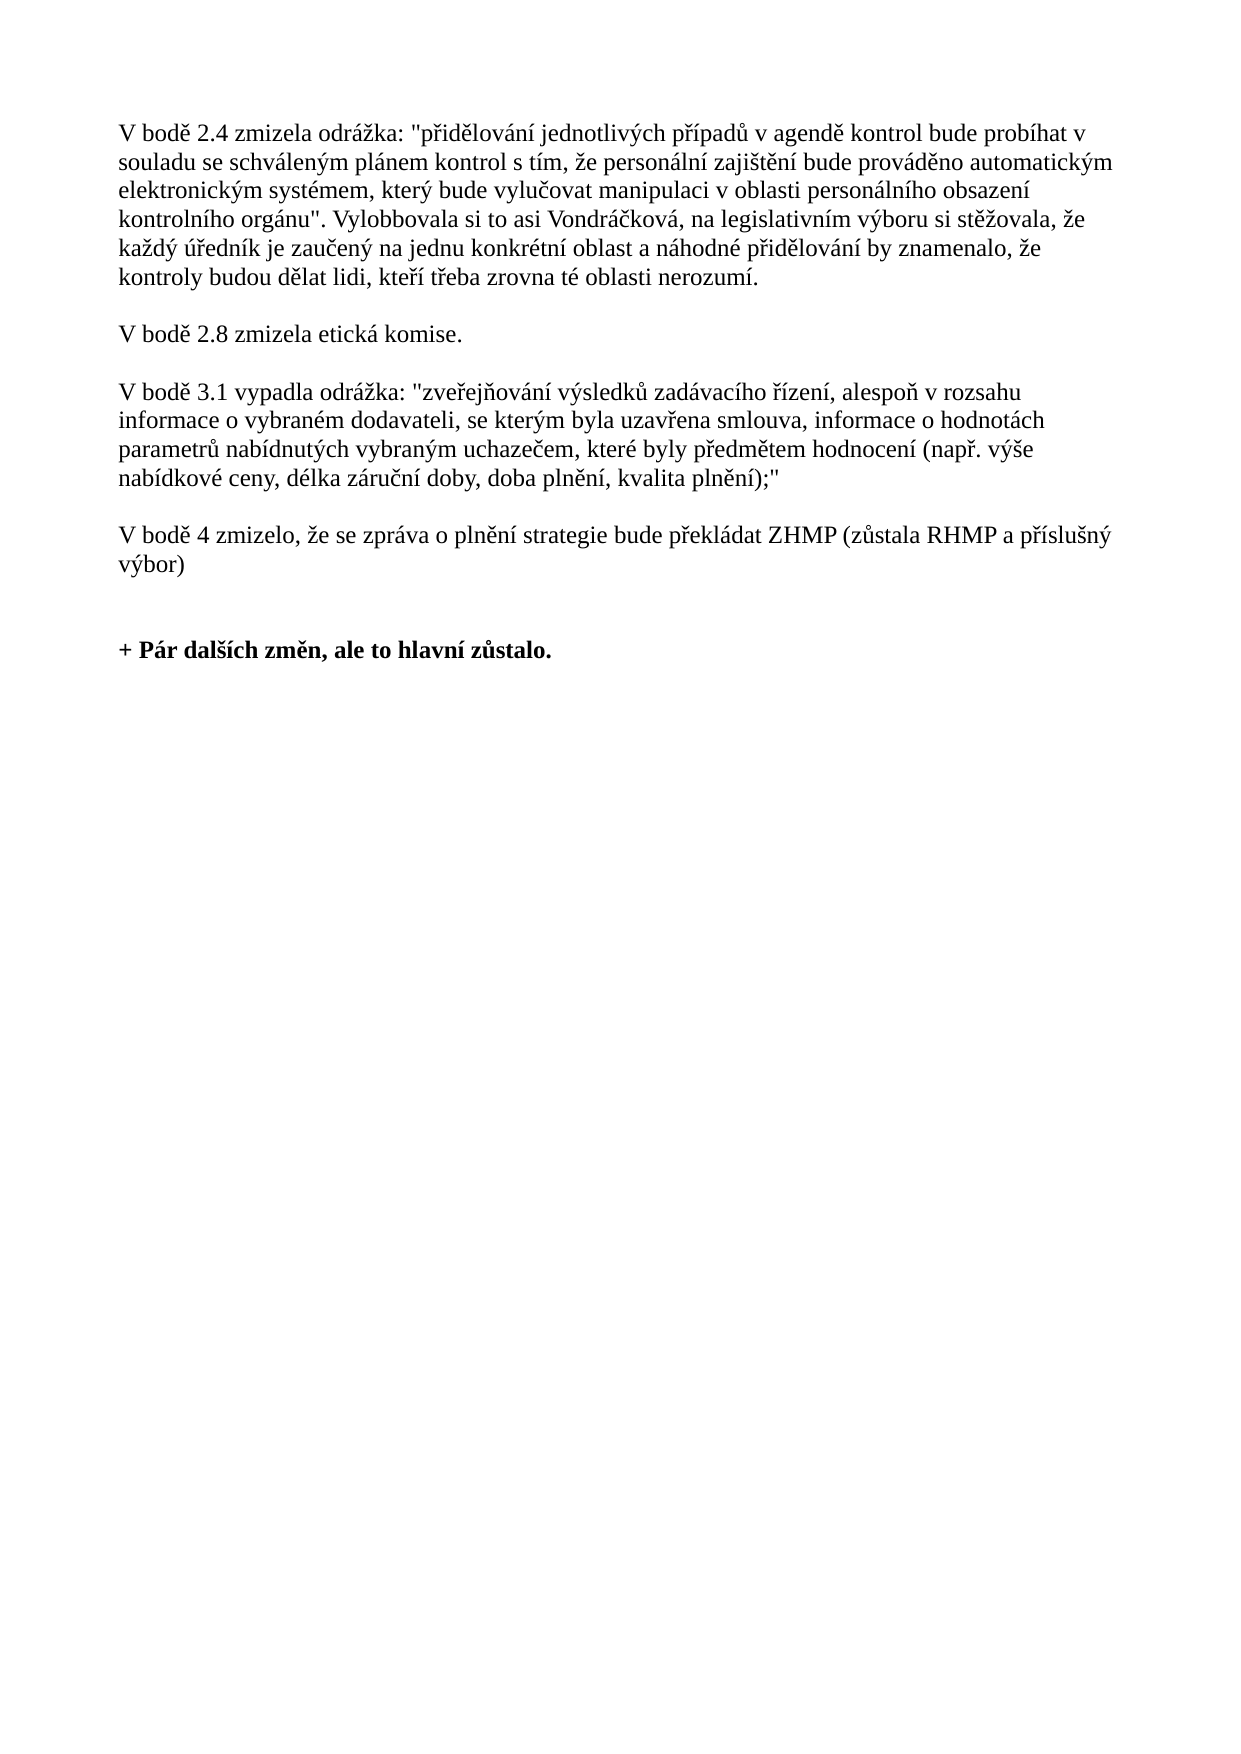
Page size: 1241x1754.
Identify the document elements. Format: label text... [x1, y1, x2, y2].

text V bodě 4 zmizelo, že se zpráva o plnění strategie bude překládat ZHMP (zůstala RHMP a příslušný výbor) [118, 521, 1122, 578]
text + Pár dalších změn, ale to hlavní zůstalo. [118, 636, 1122, 664]
text V bodě 2.4 zmizela odrážka: "přidělování jednotlivých případů v agendě kontrol bude probíhat v souladu se schváleným plánem kontrol s tím, že personální zajištění bude prováděno automatickým elektronickým systémem, který bude vylučovat manipulaci v oblasti personálního obsazení kontrolního orgánu". Vylobbovala si to asi Vondráčková, na legislativním výboru si stěžovala, že každý úředník je zaučený na jednu konkrétní oblast a náhodné přidělování by znamenalo, že kontroly budou dělat lidi, kteří třeba zrovna té oblasti nerozumí. [118, 118, 1122, 319]
text V bodě 2.8 zmizela etická komise. [118, 319, 1122, 377]
text V bodě 3.1 vypadla odrážka: "zveřejňování výsledků zadávacího řízení, alespoň v rozsahu informace o vybraném dodavateli, se kterým byla uzavřena smlouva, informace o hodnotách parametrů nabídnutých vybraným uchazečem, které byly předmětem hodnocení (např. výše nabídkové ceny, délka záruční doby, doba plnění, kvalita plnění);" [118, 377, 1122, 521]
